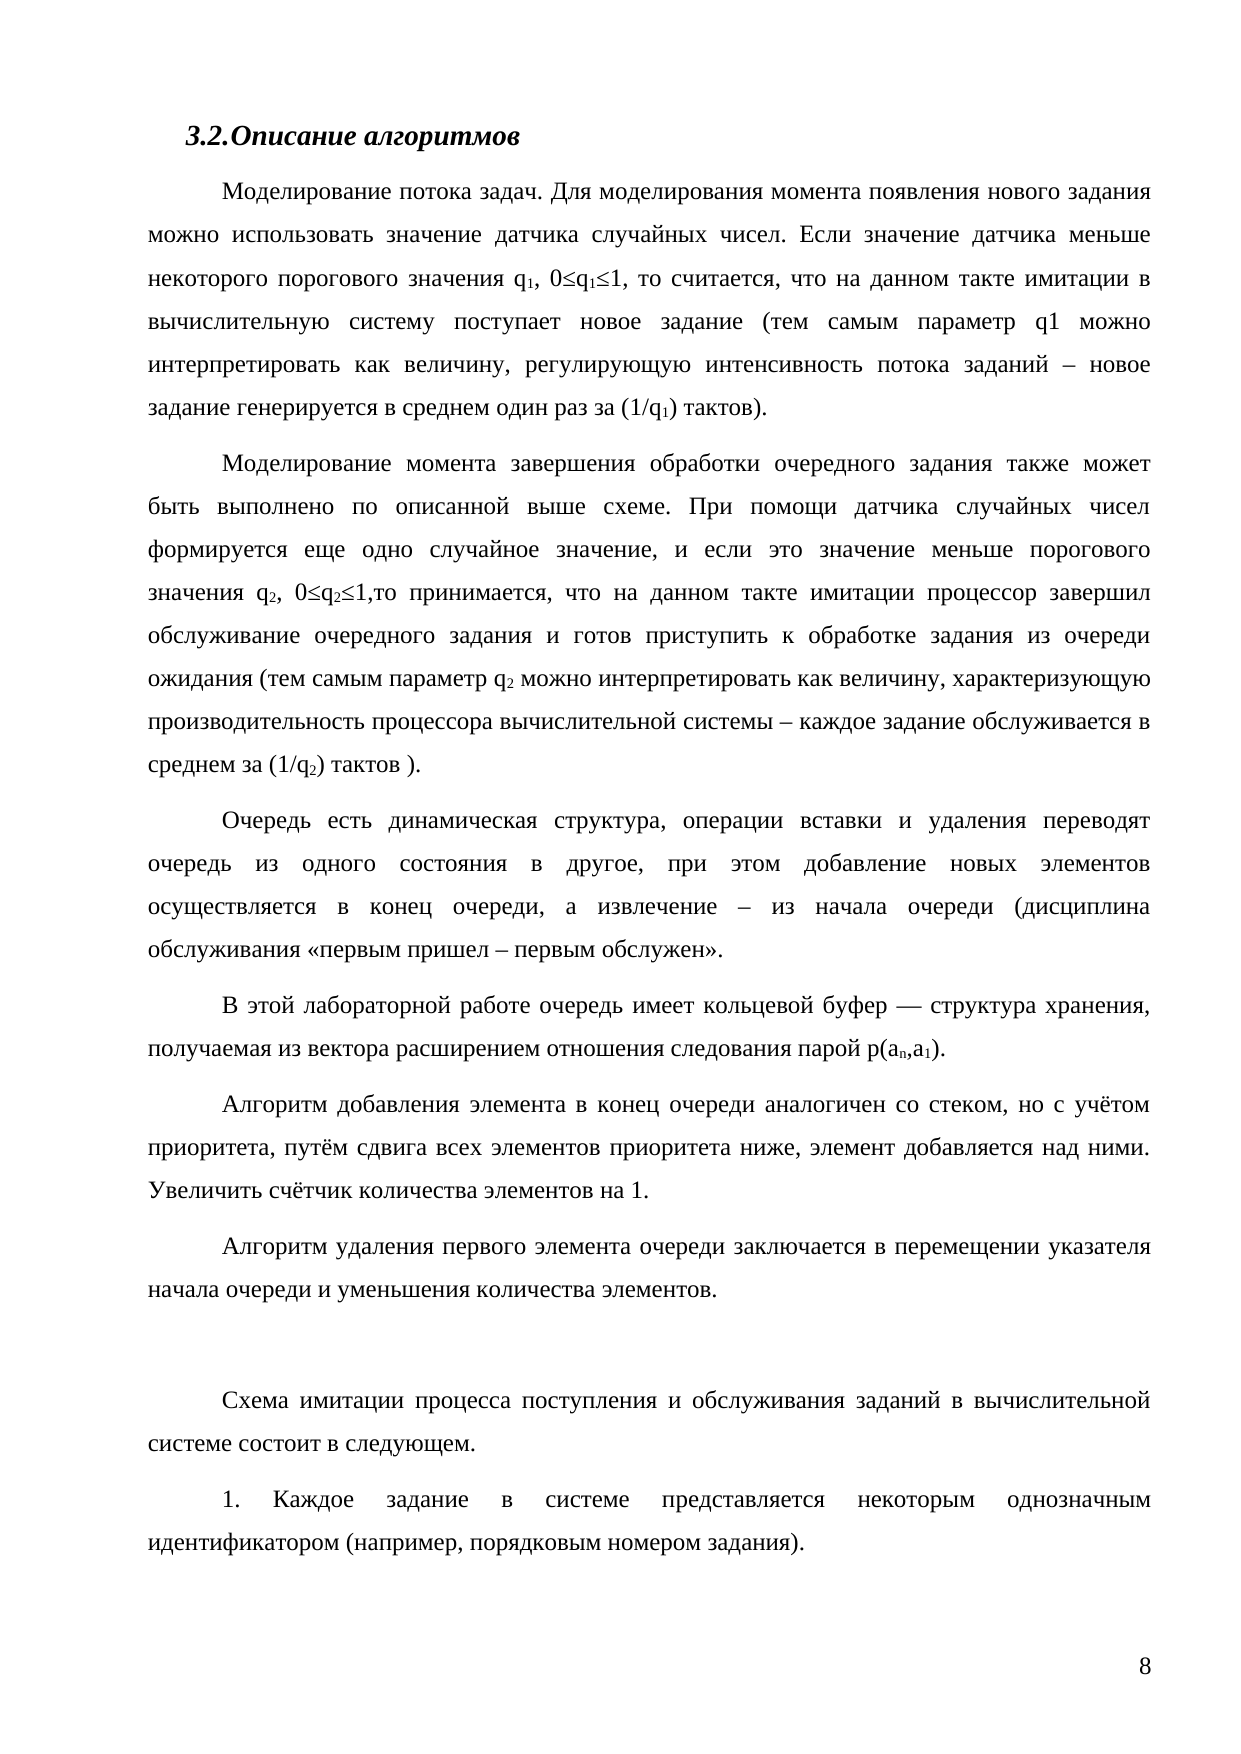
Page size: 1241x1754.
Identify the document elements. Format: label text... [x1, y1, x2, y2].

text Схема имитации процесса поступления и обслуживания заданий в вычислительной системе состоит в следующем. [148, 1385, 1152, 1457]
text В этой лабораторной работе очередь имеет кольцевой буфер — структура хранения, получаемая из вектора расширением отношения следования парой p(an,a1). [148, 990, 1152, 1062]
subtitle Описание алгоритмов [186, 118, 1152, 152]
text Моделирование потока задач. Для моделирования момента появления нового задания можно использовать значение датчика случайных чисел. Если значение датчика меньше некоторого порогового значения q1, 0≤q1≤1, то считается, что на данном такте имитации в вычислительную систему поступает новое задание (тем самым параметр q1 можно интерпретировать как величину, регулирующую интенсивность потока заданий – новое задание генерируется в среднем один раз за (1/q1) тактов). [148, 176, 1152, 421]
text Алгоритм удаления первого элемента очереди заключается в перемещении указателя начала очереди и уменьшения количества элементов. [148, 1231, 1152, 1303]
text Моделирование момента завершения обработки очередного задания также может быть выполнено по описанной выше схеме. При помощи датчика случайных чисел формируется еще одно случайное значение, и если это значение меньше порогового значения q2, 0≤q2≤1,то принимается, что на данном такте имитации процессор завершил обслуживание очередного задания и готов приступить к обработке задания из очереди ожидания (тем самым параметр q2 можно интерпретировать как величину, характеризующую производительность процессора вычислительной системы – каждое задание обслуживается в среднем за (1/q2) тактов ). [148, 448, 1152, 778]
text Алгоритм добавления элемента в конец очереди аналогичен со стеком, но с учётом приоритета, путём сдвига всех элементов приоритета ниже, элемент добавляется над ними. Увеличить счётчик количества элементов на 1. [148, 1089, 1152, 1204]
text 1. Каждое задание в системе представляется некоторым однозначным идентификатором (например, порядковым номером задания). [148, 1484, 1152, 1556]
text Очередь есть динамическая структура, операции вставки и удаления переводят очередь из одного состояния в другое, при этом добавление новых элементов осуществляется в конец очереди, а извлечение – из начала очереди (дисциплина обслуживания «первым пришел – первым обслужен». [148, 805, 1152, 963]
